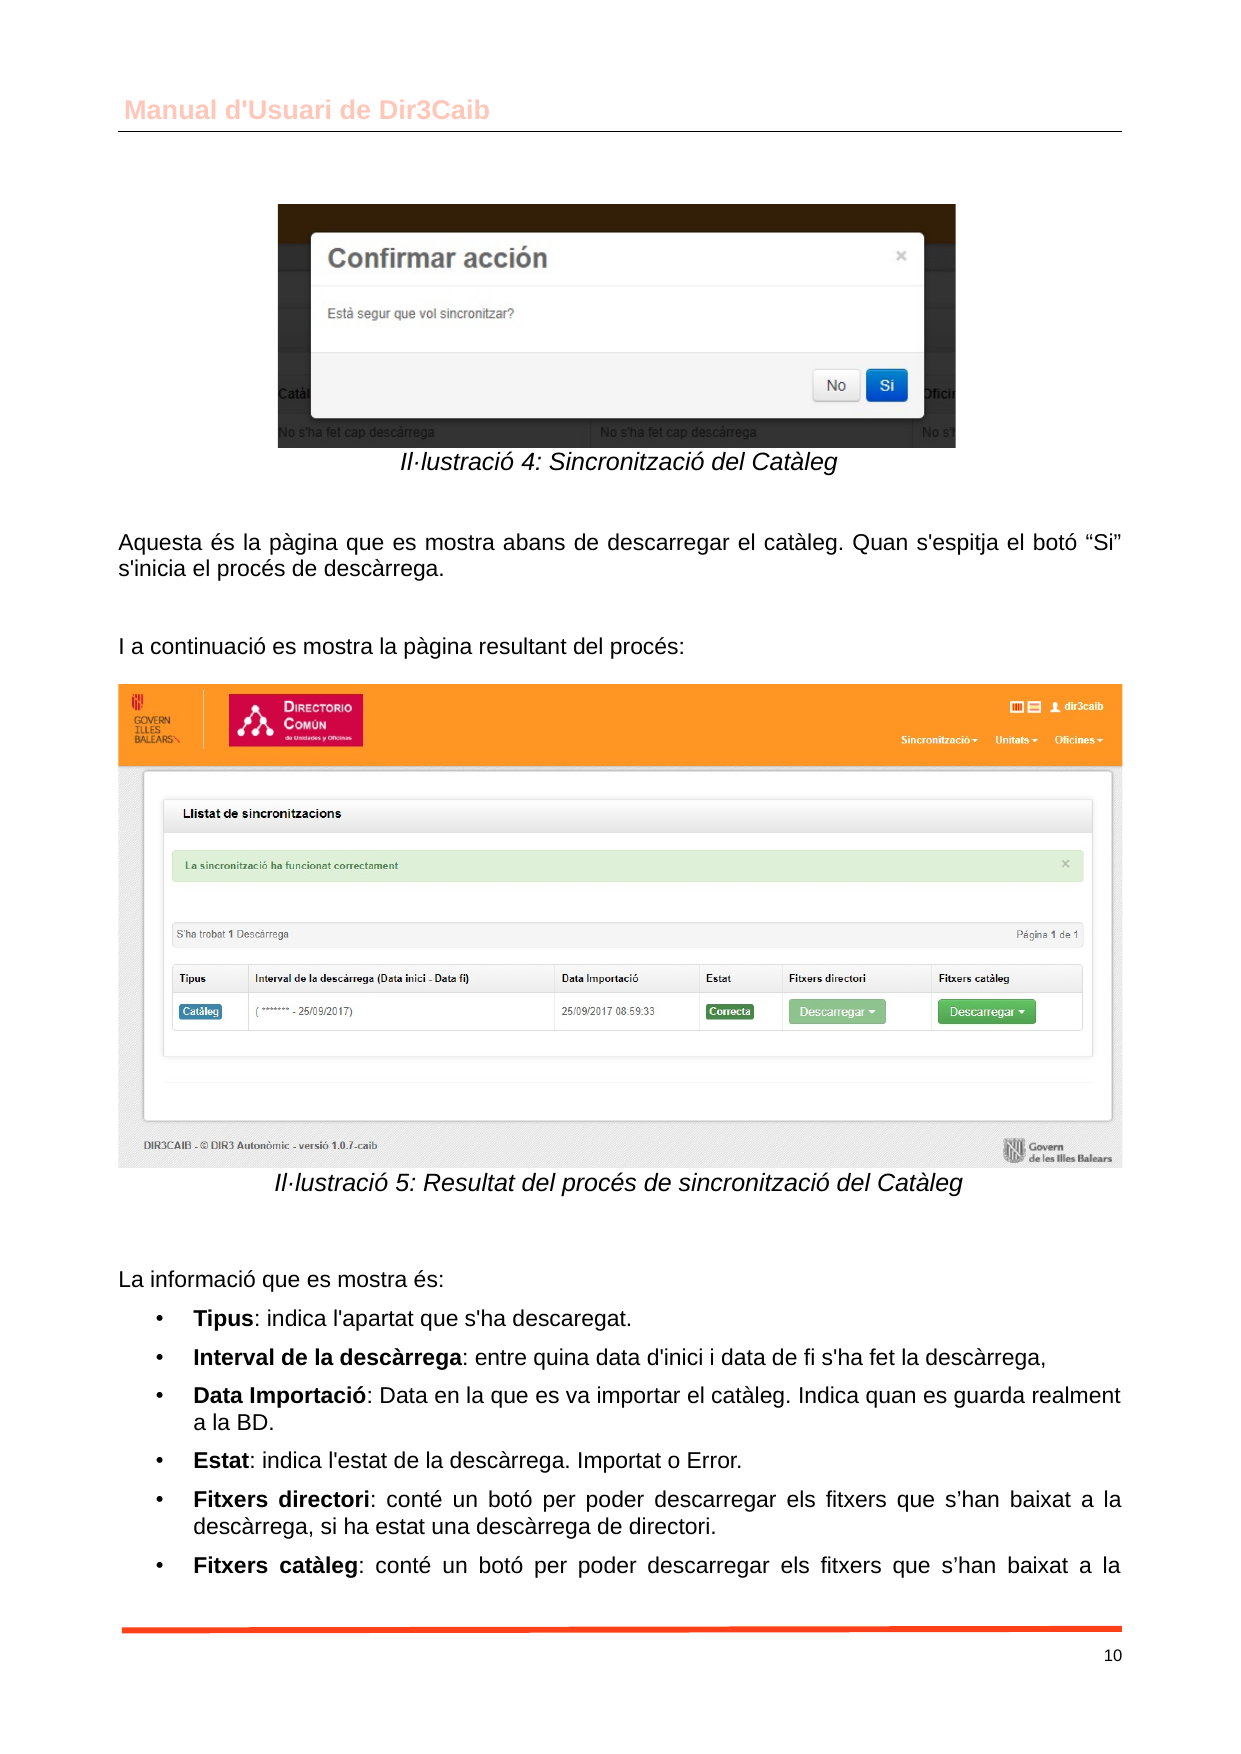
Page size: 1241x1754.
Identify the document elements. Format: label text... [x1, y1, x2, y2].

text Il·lustració 5: Resultat del procés de sincronització del Catàleg [118, 1168, 1122, 1196]
list Fitxers directori: conté un botó per poder descarregar els fitxers que s’han baixat a la descàrrega, si ha estat una descàrrega de directori. [156, 1486, 1122, 1539]
list Fitxers catàleg: conté un botó per poder descarregar els fitxers que s’han baixat a la [156, 1552, 1122, 1578]
text Aquesta és la pàgina que es mostra abans de descarregar el catàleg. Quan s'espitja el botó “Si” s'inicia el procés de descàrrega. [118, 529, 1122, 582]
picture [277, 204, 956, 448]
list Estat: indica l'estat de la descàrrega. Importat o Error. [156, 1447, 1122, 1474]
list Interval de la descàrrega: entre quina data d'inici i data de fi s'ha fet la descàrrega, [156, 1343, 1122, 1370]
list Data Importació: Data en la que es va importar el catàleg. Indica quan es guarda realment a la BD. [156, 1382, 1122, 1435]
text Il·lustració 4: Sincronització del Catàleg [278, 204, 963, 476]
list Tipus: indica l'apartat que s'ha descaregat. [156, 1304, 1122, 1331]
text I a continuació es mostra la pàgina resultant del procés: [118, 633, 1122, 659]
picture [118, 684, 1123, 1168]
text La informació que es mostra és: [118, 1266, 1122, 1292]
